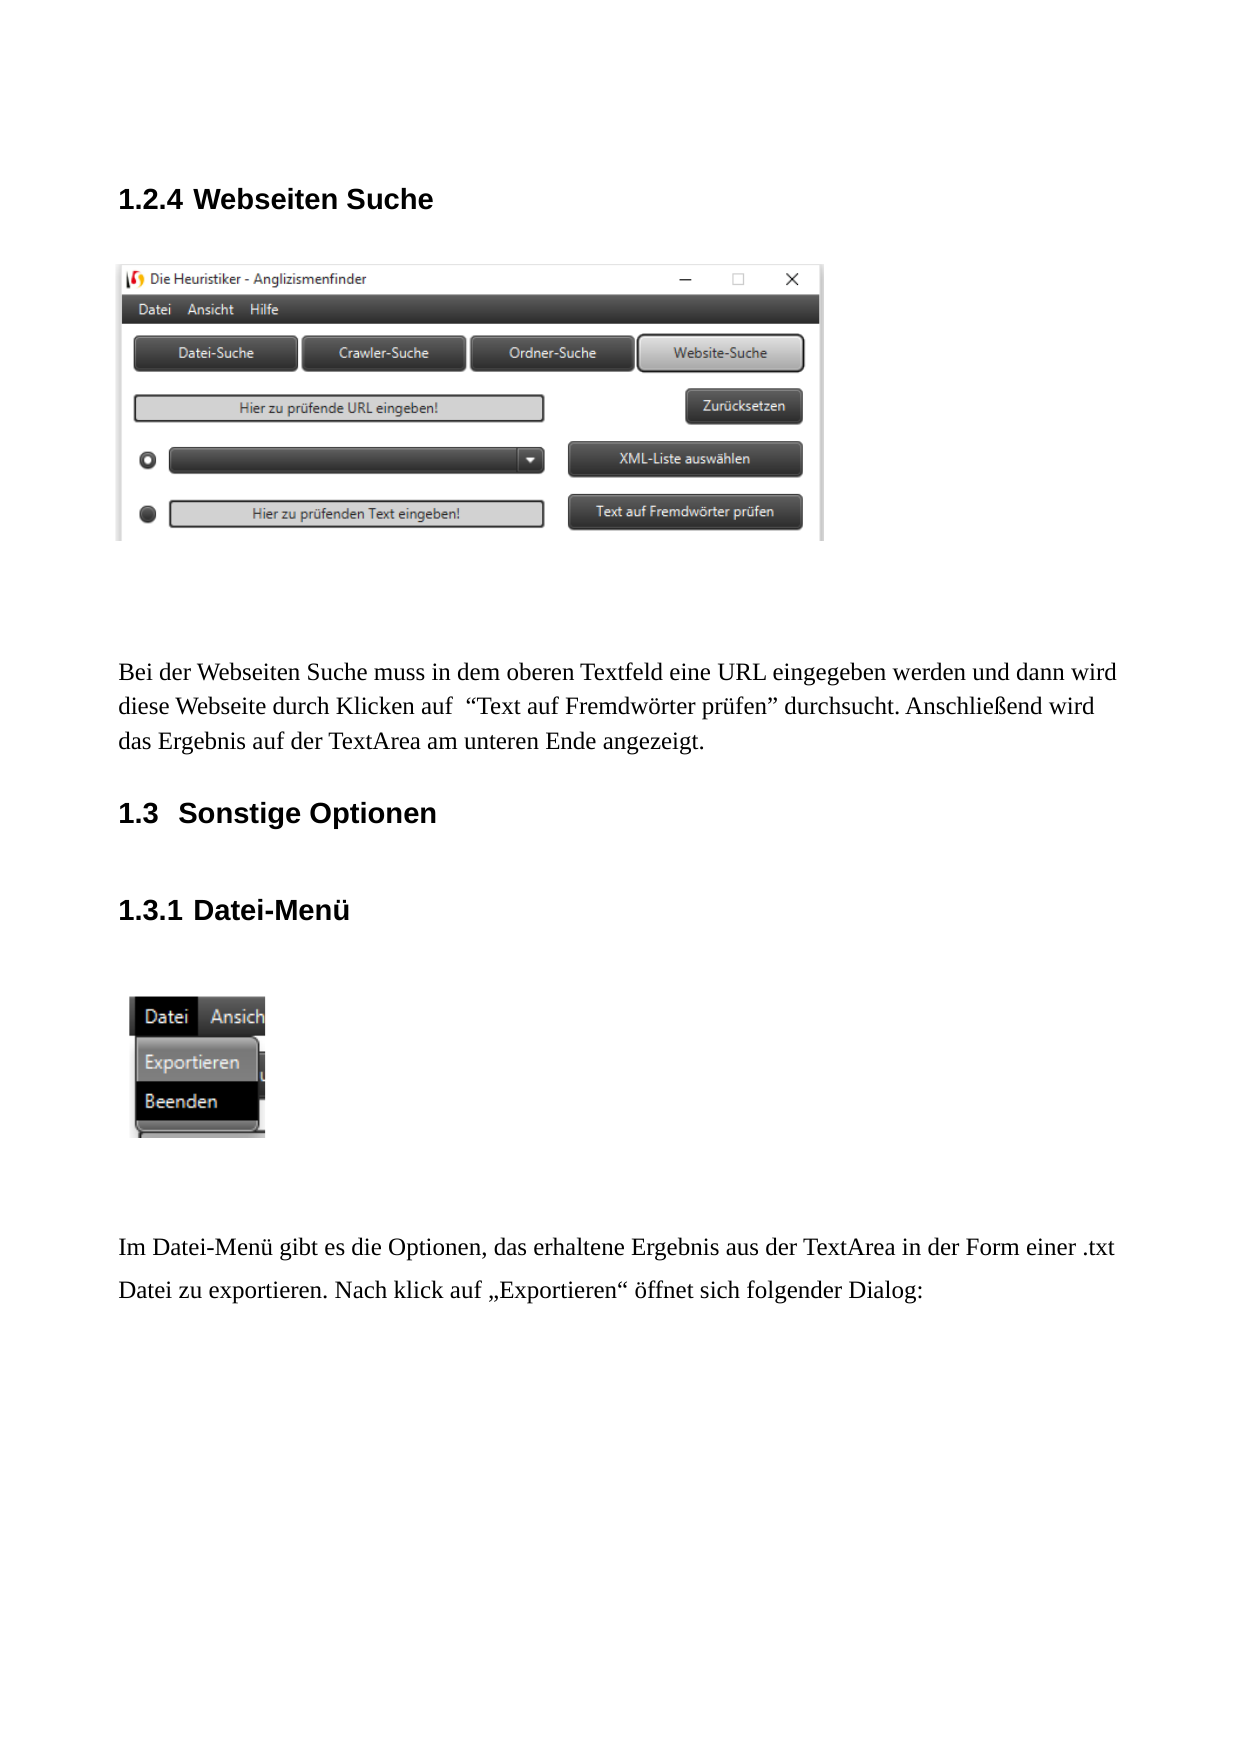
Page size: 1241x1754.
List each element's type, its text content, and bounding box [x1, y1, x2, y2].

subtitle Webseiten Suche [118, 182, 1122, 215]
subtitle Sonstige Optionen [118, 796, 1122, 829]
text Bei der Webseiten Suche muss in dem oberen Textfeld eine URL eingegeben werden und dann wird diese Webseite durch Klicken auf “Text auf Fremdwörter prüfen” durchsucht. Anschließend wird das Ergebnis auf der TextArea am unteren Ende angezeigt. [118, 657, 1122, 754]
picture [129, 989, 266, 1138]
subtitle Datei-Menü [118, 893, 1122, 926]
picture [115, 264, 824, 541]
text Im Datei-Menü gibt es die Optionen, das erhaltene Ergebnis aus der TextArea in der Form einer .txt Datei zu exportieren. Nach klick auf „Exportieren“ öffnet sich folgender Dialog: [118, 1232, 1122, 1304]
